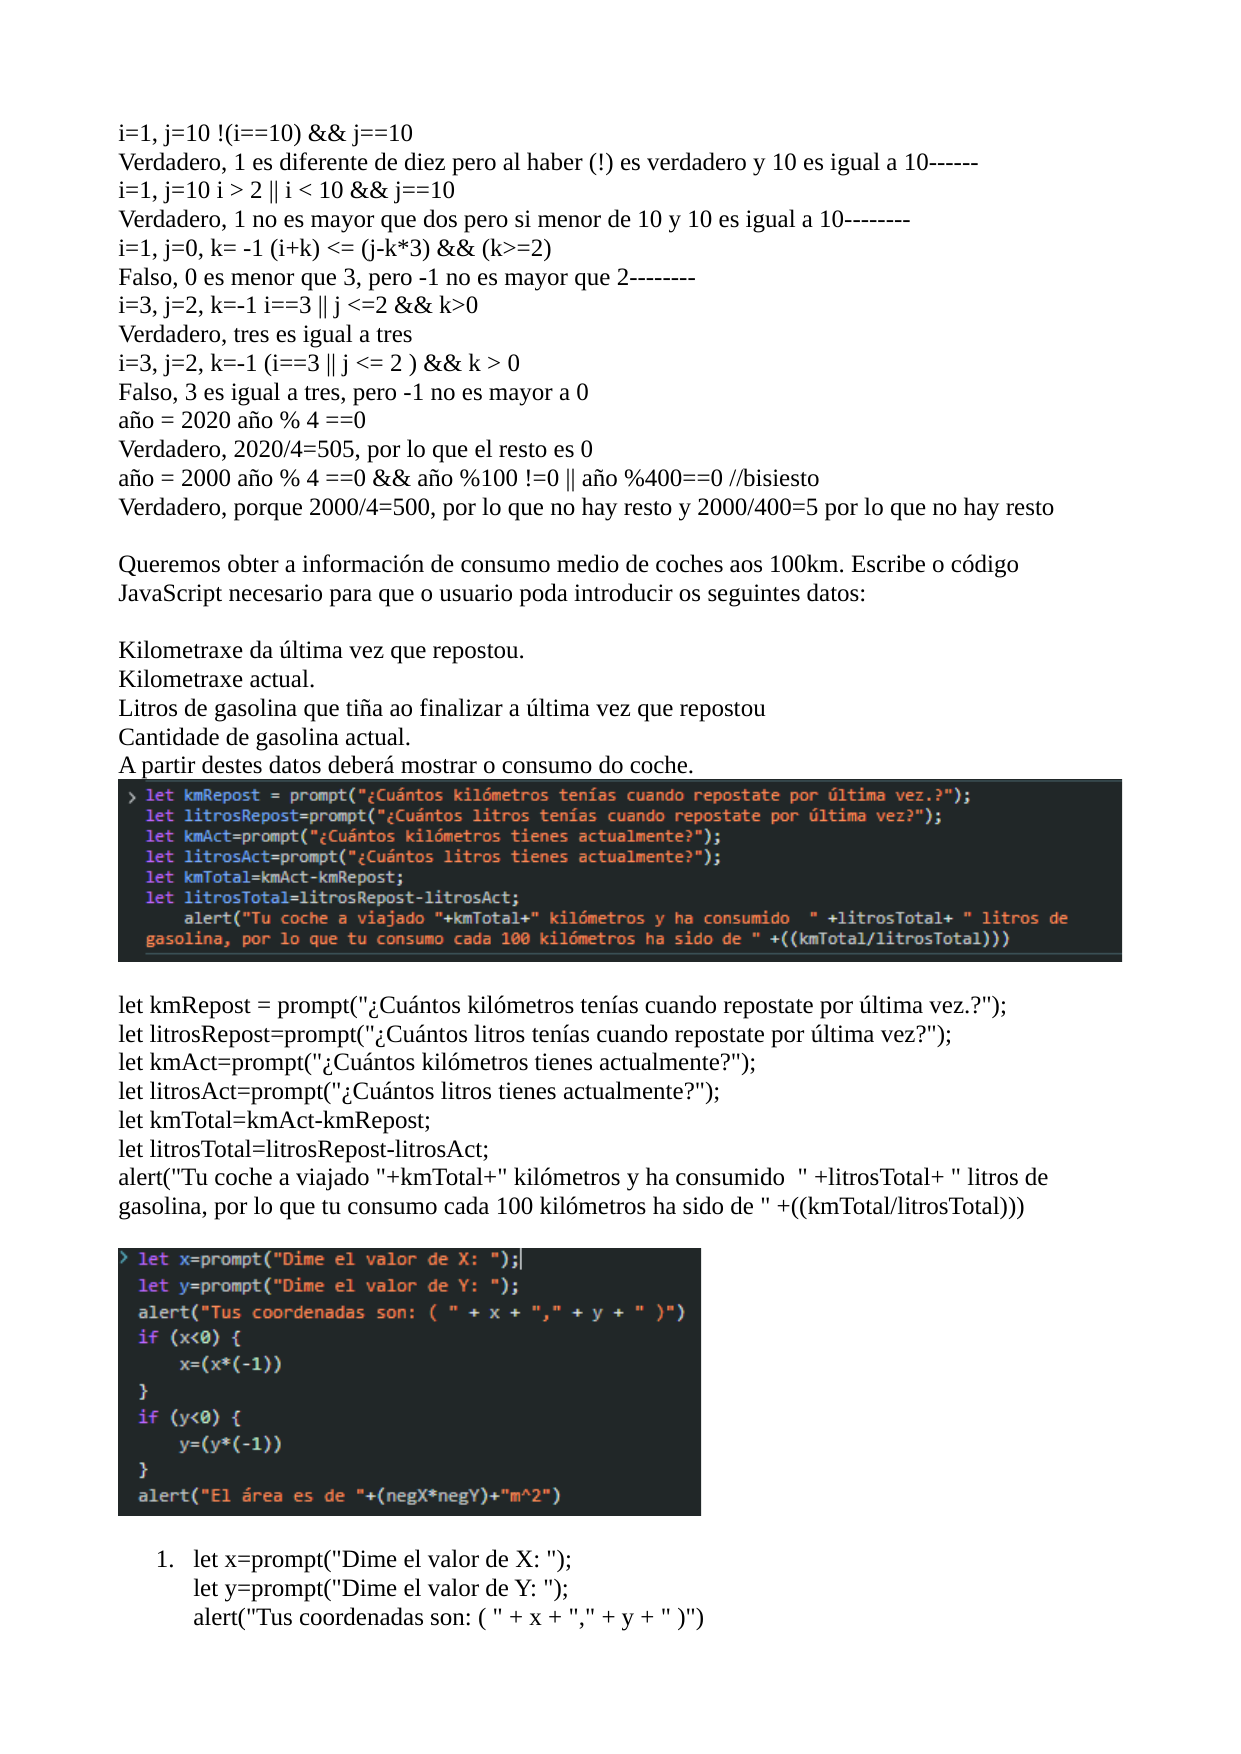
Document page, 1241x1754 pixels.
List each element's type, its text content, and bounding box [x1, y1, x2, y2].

text i=1, j=0, k= -1 (i+k) <= (j-k*3) && (k>=2) [118, 233, 1122, 262]
list let x=prompt("Dime el valor de X: "); let y=prompt("Dime el valor de Y: "); alert("Tus coordenadas son: ( " + x + "," + y + " )") [156, 1544, 1122, 1631]
text Verdadero, 1 es diferente de diez pero al haber (!) es verdadero y 10 es igual a 10------ [118, 147, 1122, 176]
text Queremos obter a información de consumo medio de coches aos 100km. Escribe o código JavaScript necesario para que o usuario poda introducir os seguintes datos: [118, 549, 1122, 607]
text Verdadero, tres es igual a tres [118, 319, 1122, 348]
picture [118, 779, 1123, 962]
text i=3, j=2, k=-1 (i==3 || j <= 2 ) && k > 0 [118, 348, 1122, 377]
text Cantidade de gasolina actual. [118, 722, 1122, 751]
text Verdadero, 1 no es mayor que dos pero si menor de 10 y 10 es igual a 10-------- [118, 204, 1122, 233]
text i=3, j=2, k=-1 i==3 || j <=2 && k>0 [118, 291, 1122, 319]
picture [118, 1248, 702, 1516]
text Kilometraxe da última vez que repostou. [118, 636, 1122, 664]
text let kmRepost = prompt("¿Cuántos kilómetros tenías cuando repostate por última vez.?"); let litrosRepost=prompt("¿Cuántos litros tenías cuando repostate por última vez?"); let kmAct=prompt("¿Cuántos kilómetros tienes actualmente?"); let litrosAct=prompt("¿Cuántos litros tienes actualmente?"); let kmTotal=kmAct-kmRepost; let litrosTotal=litrosRepost-litrosAct; alert("Tu coche a viajado "+kmTotal+" kilómetros y ha consumido " +litrosTotal+ " litros de gasolina, por lo que tu consumo cada 100 kilómetros ha sido de " +((kmTotal/litrosTotal))) [118, 990, 1122, 1220]
text Kilometraxe actual. [118, 664, 1122, 693]
text Litros de gasolina que tiña ao finalizar a última vez que repostou [118, 693, 1122, 722]
text A partir destes datos deberá mostrar o consumo do coche. [118, 751, 1122, 779]
text Falso, 0 es menor que 3, pero -1 no es mayor que 2-------- [118, 262, 1122, 291]
text año = 2000 año % 4 ==0 && año %100 !=0 || año %400==0 //bisiesto [118, 463, 1122, 492]
text Verdadero, porque 2000/4=500, por lo que no hay resto y 2000/400=5 por lo que no hay resto [118, 492, 1122, 521]
text año = 2020 año % 4 ==0 [118, 406, 1122, 434]
text Falso, 3 es igual a tres, pero -1 no es mayor a 0 [118, 377, 1122, 406]
text Verdadero, 2020/4=505, por lo que el resto es 0 [118, 434, 1122, 463]
text i=1, j=10 i > 2 || i < 10 && j==10 [118, 176, 1122, 204]
text i=1, j=10 !(i==10) && j==10 [118, 118, 1122, 147]
